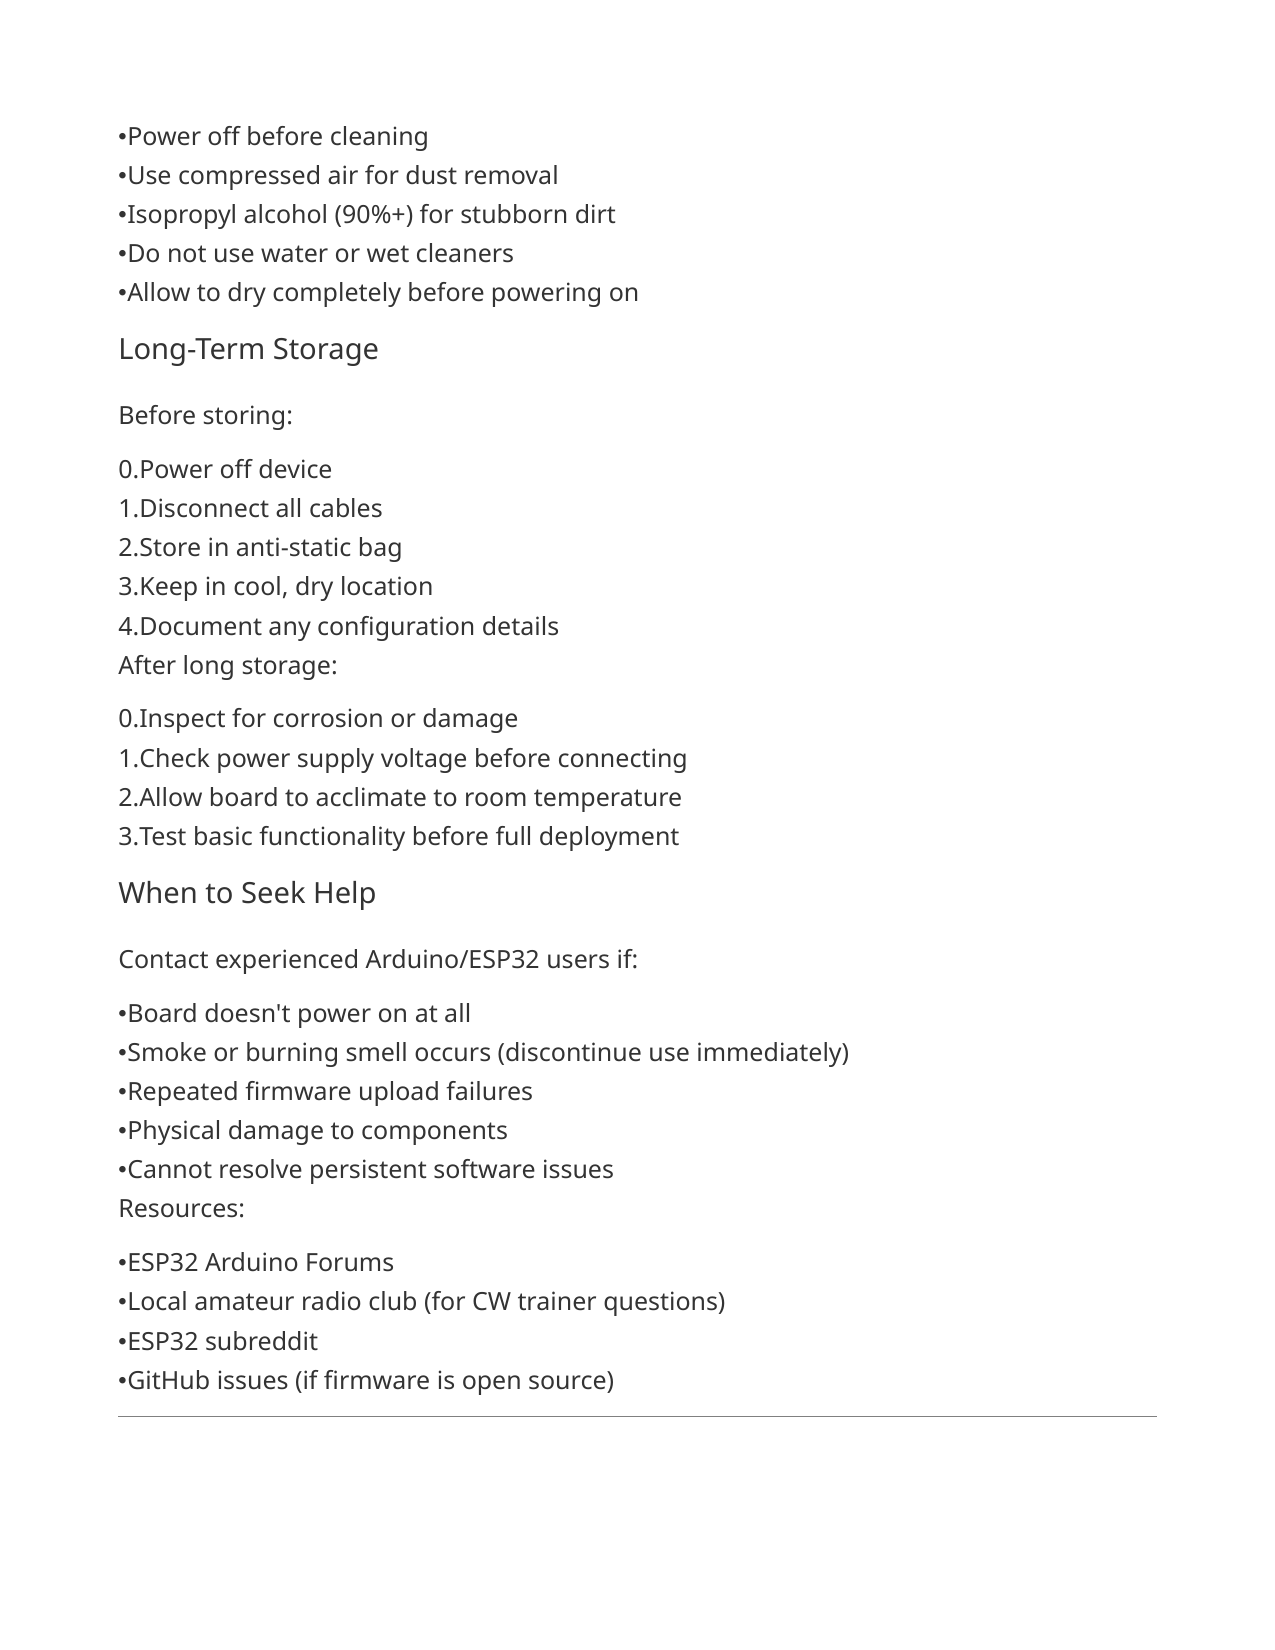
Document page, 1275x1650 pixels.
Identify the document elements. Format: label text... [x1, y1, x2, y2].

text Before storing: [118, 398, 1157, 432]
list Local amateur radio club (for CW trainer questions) [118, 1284, 1157, 1318]
list Power off before cleaning [118, 118, 1157, 152]
list Use compressed air for dust removal [118, 157, 1157, 191]
list ESP32 Arduino Forums [118, 1245, 1157, 1279]
list Board doesn't power on at all [118, 995, 1157, 1029]
list Test basic functionality before full deployment [118, 818, 1157, 853]
subtitle When to Seek Help [118, 872, 1157, 912]
list Do not use water or wet cleaners [118, 236, 1157, 270]
list Physical damage to components [118, 1113, 1157, 1147]
list Disconnect all cables [118, 491, 1157, 525]
list Power off device [118, 451, 1157, 486]
list GitHub issues (if firmware is open source) [118, 1362, 1157, 1396]
list Cannot resolve persistent software issues [118, 1152, 1157, 1186]
text Contact experienced Arduino/ESP32 users if: [118, 941, 1157, 976]
list Allow to dry completely before powering on [118, 275, 1157, 309]
list Allow board to acclimate to room temperature [118, 779, 1157, 813]
list ESP32 subreddit [118, 1323, 1157, 1357]
text Resources: [118, 1191, 1157, 1225]
list Store in anti-static bag [118, 530, 1157, 564]
list Inspect for corrosion or damage [118, 701, 1157, 735]
list Document any configuration details [118, 608, 1157, 642]
text After long storage: [118, 647, 1157, 681]
list Smoke or burning smell occurs (discontinue use immediately) [118, 1034, 1157, 1068]
list Repeated firmware upload failures [118, 1073, 1157, 1108]
list Check power supply voltage before connecting [118, 740, 1157, 774]
subtitle Long-Term Storage [118, 328, 1157, 368]
list Isopropyl alcohol (90%+) for stubborn dirt [118, 196, 1157, 231]
list Keep in cool, dry location [118, 569, 1157, 603]
